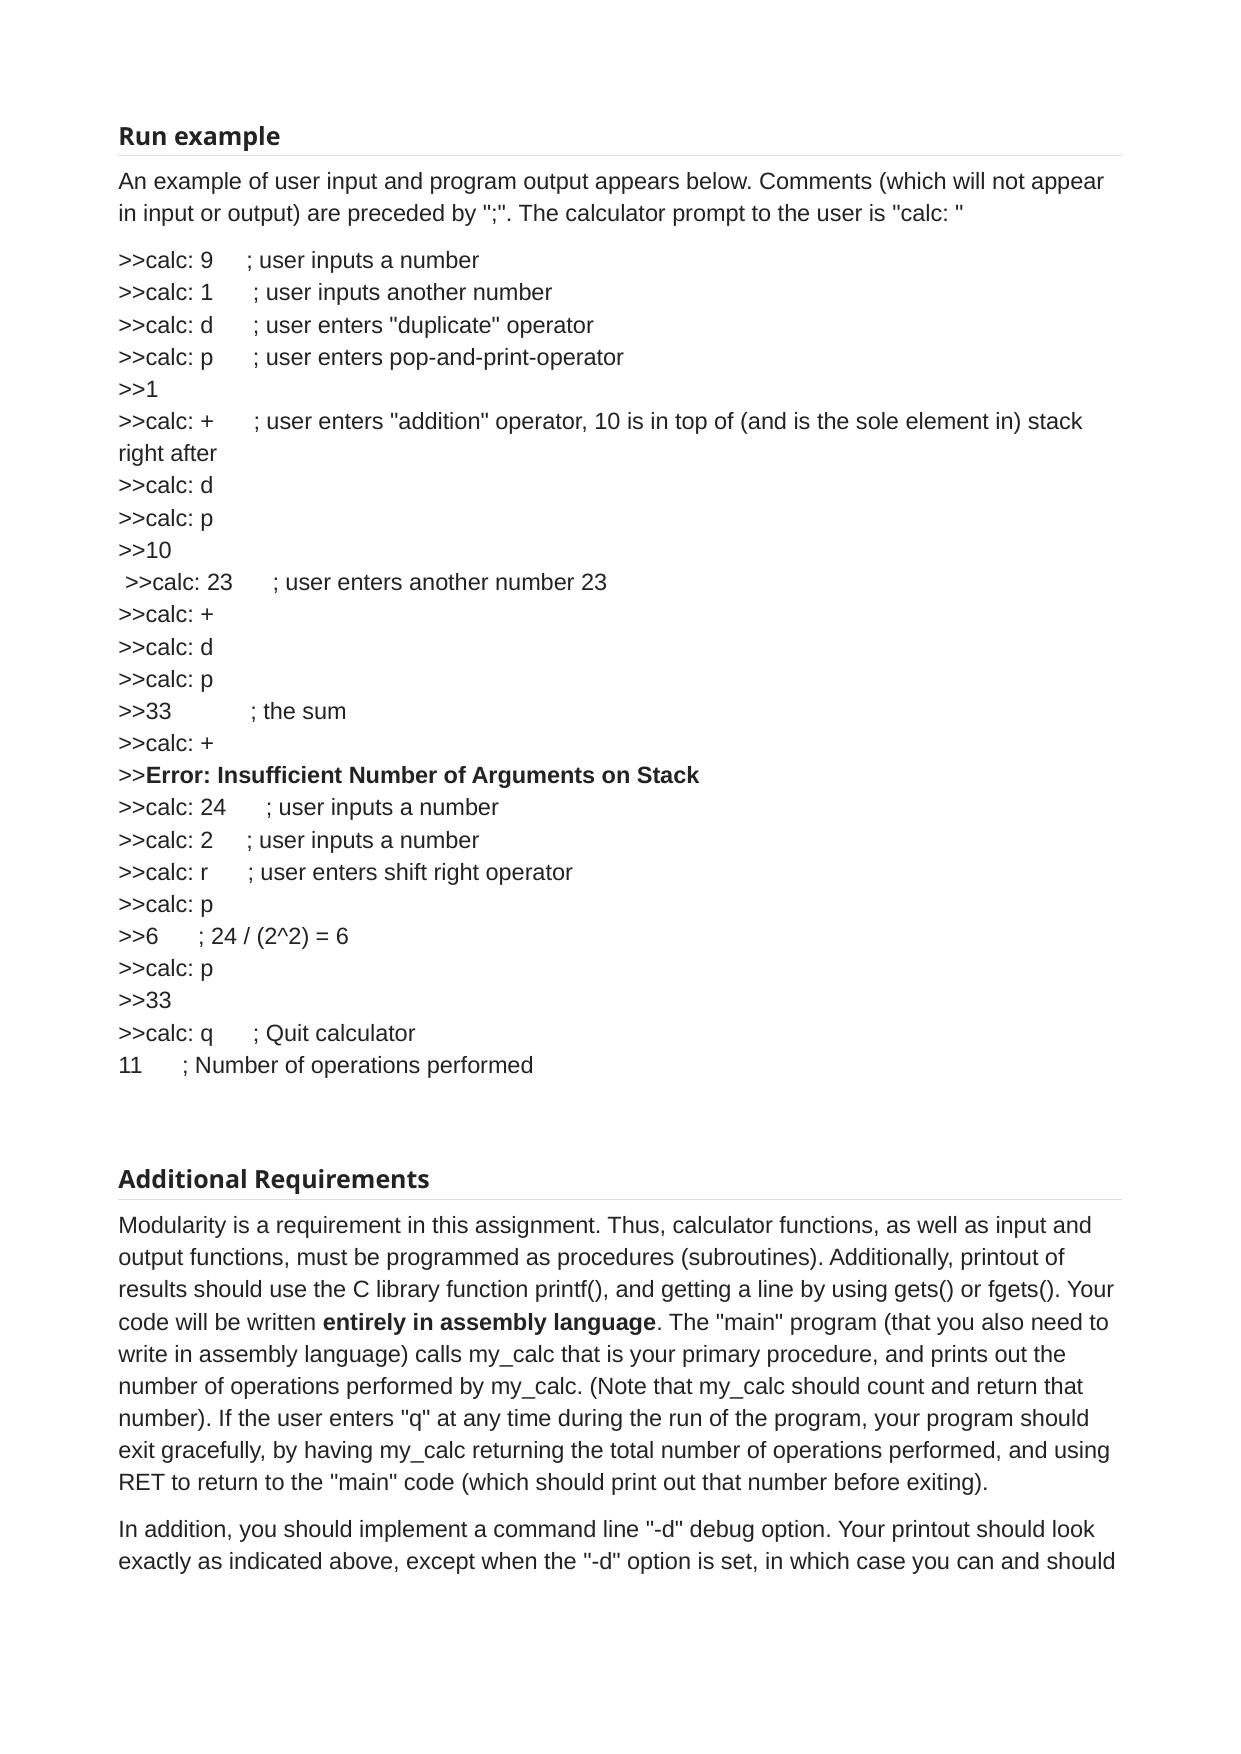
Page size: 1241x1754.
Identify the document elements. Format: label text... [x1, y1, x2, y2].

subtitle Additional Requirements [118, 1162, 1122, 1199]
text In addition, you should implement a command line "-d" debug option. Your printout should look exactly as indicated above, except when the "-d" option is set, in which case you can and should [118, 1516, 1122, 1575]
text Modularity is a requirement in this assignment. Thus, calculator functions, as well as input and output functions, must be programmed as procedures (subroutines). Additionally, printout of results should use the C library function printf(), and getting a line by using gets() or fgets(). Your code will be written entirely in assembly language. The "main" program (that you also need to write in assembly language) calls my_calc that is your primary procedure, and prints out the number of operations performed by my_calc. (Note that my_calc should count and return that number). If the user enters "q" at any time during the run of the program, your program should exit gracefully, by having my_calc returning the total number of operations performed, and using RET to return to the "main" code (which should print out that number before exiting). [118, 1211, 1122, 1496]
text An example of user input and program output appears below. Comments (which will not appear in input or output) are preceded by ";". The calculator prompt to the user is "calc: " [118, 168, 1122, 227]
subtitle Run example [118, 118, 1122, 155]
text >>calc: 9 ; user inputs a number >>calc: 1 ; user inputs another number >>calc: d ; user enters "duplicate" operator >>calc: p ; user enters pop-and-print-operator >>1 >>calc: + ; user enters "addition" operator, 10 is in top of (and is the sole element in) stack right after >>calc: d >>calc: p >>10 >>calc: 23 ; user enters another number 23 >>calc: + >>calc: d >>calc: p >>33 ; the sum >>calc: + >>Error: Insufficient Number of Arguments on Stack >>calc: 24 ; user inputs a number >>calc: 2 ; user inputs a number >>calc: r ; user enters shift right operator >>calc: p >>6 ; 24 / (2^2) = 6 >>calc: p >>33 >>calc: q ; Quit calculator 11 ; Number of operations performed [118, 247, 1122, 1078]
